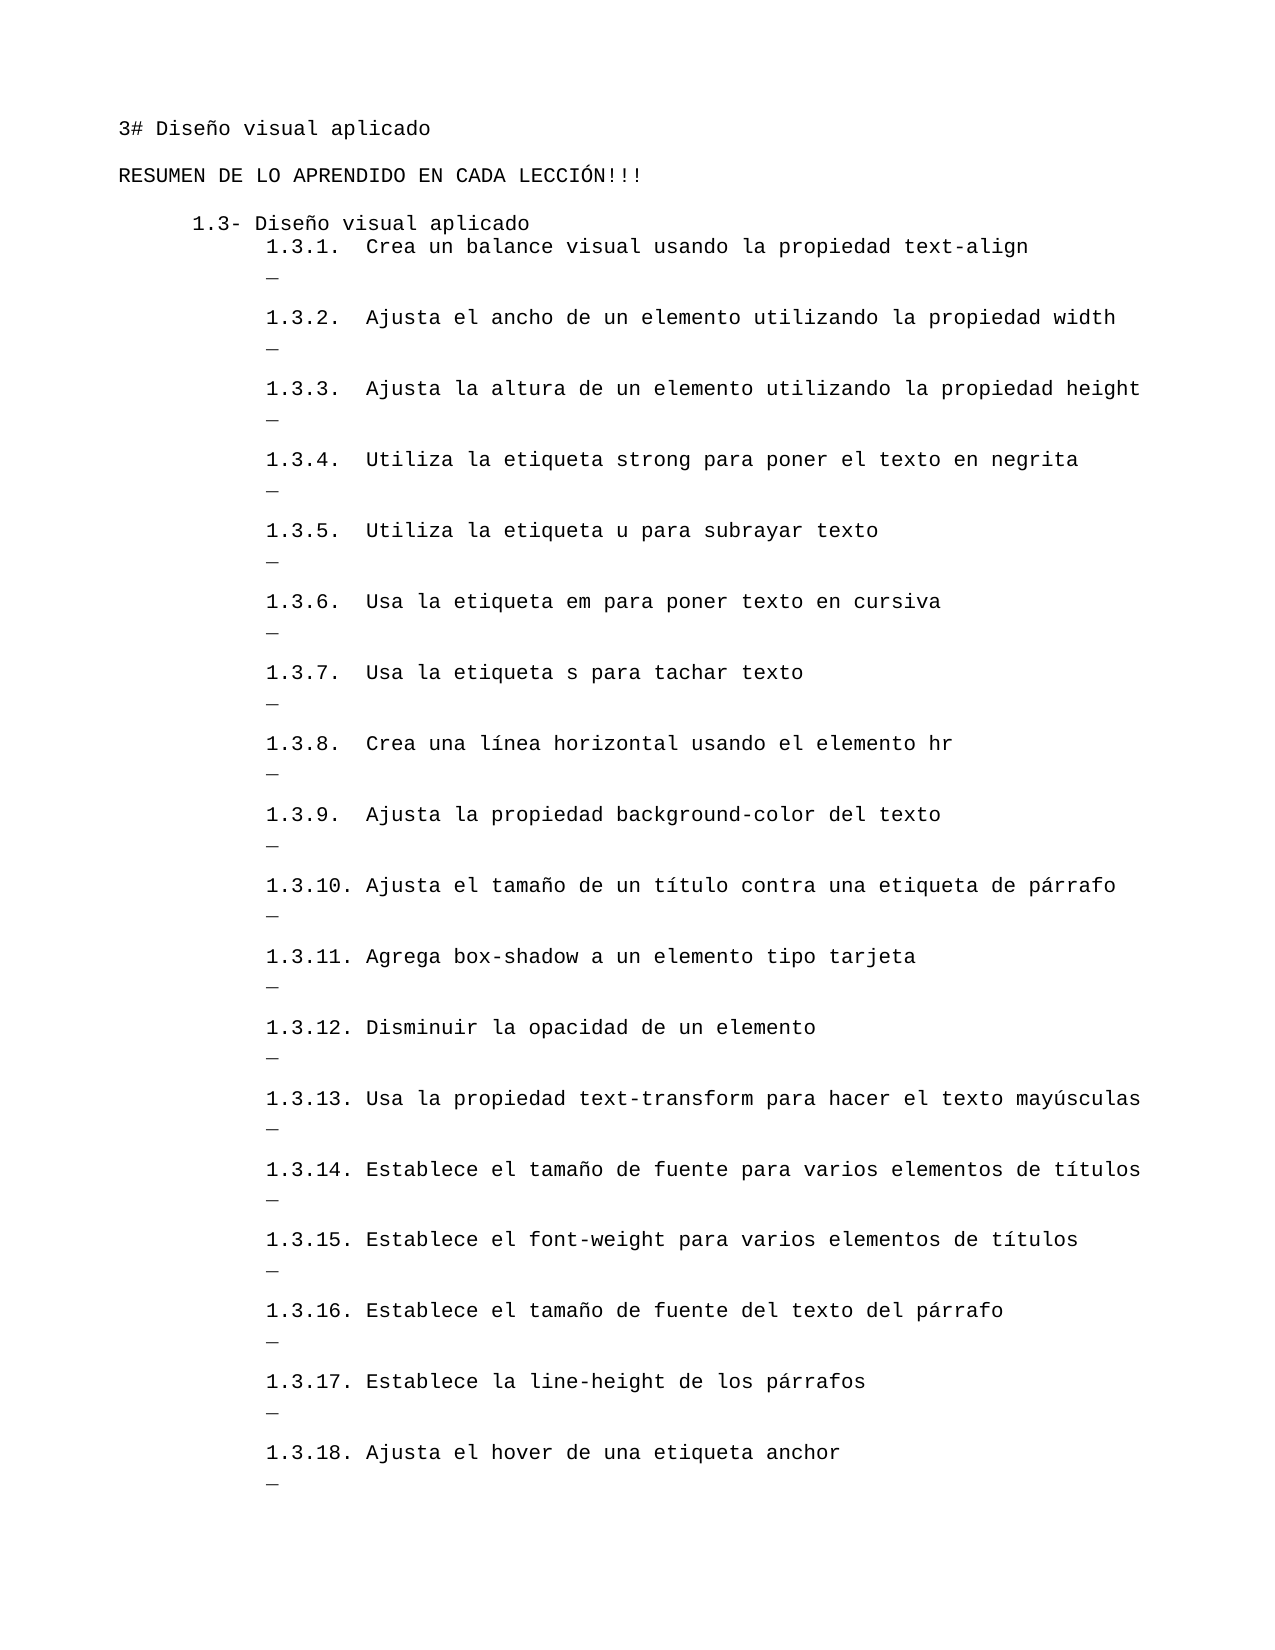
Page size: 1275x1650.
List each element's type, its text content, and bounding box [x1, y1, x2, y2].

text 1.3.9. Ajusta la propiedad background-color del texto [118, 804, 1157, 827]
text _ [118, 1324, 1157, 1348]
text 1.3.6. Usa la etiqueta em para poner texto en cursiva [118, 591, 1157, 615]
text _ [118, 1466, 1157, 1489]
text 1.3.18. Ajusta el hover de una etiqueta anchor [118, 1442, 1157, 1466]
text 1.3.7. Usa la etiqueta s para tachar texto [118, 662, 1157, 686]
text 1.3.17. Establece la line-height de los párrafos [118, 1371, 1157, 1395]
text 1.3.8. Crea una línea horizontal usando el elemento hr [118, 733, 1157, 757]
text _ [118, 260, 1157, 284]
text 1.3.4. Utiliza la etiqueta strong para poner el texto en negrita [118, 449, 1157, 473]
text 1.3.1. Crea un balance visual usando la propiedad text-align [118, 236, 1157, 260]
text _ [118, 1182, 1157, 1206]
text _ [118, 686, 1157, 709]
text 1.3.5. Utiliza la etiqueta u para subrayar texto [118, 520, 1157, 544]
text _ [118, 1040, 1157, 1064]
text _ [118, 402, 1157, 426]
text _ [118, 969, 1157, 993]
text _ [118, 331, 1157, 354]
text _ [118, 757, 1157, 780]
text 1.3- Diseño visual aplicado [118, 213, 1157, 236]
text _ [118, 898, 1157, 922]
text _ [118, 473, 1157, 496]
text 3# Diseño visual aplicado [118, 118, 1157, 142]
text 1.3.16. Establece el tamaño de fuente del texto del párrafo [118, 1300, 1157, 1324]
text RESUMEN DE LO APRENDIDO EN CADA LECCIÓN!!! [118, 165, 1157, 189]
text 1.3.10. Ajusta el tamaño de un título contra una etiqueta de párrafo [118, 875, 1157, 898]
text 1.3.2. Ajusta el ancho de un elemento utilizando la propiedad width [118, 307, 1157, 331]
text _ [118, 1395, 1157, 1419]
text 1.3.11. Agrega box-shadow a un elemento tipo tarjeta [118, 946, 1157, 969]
text 1.3.14. Establece el tamaño de fuente para varios elementos de títulos [118, 1158, 1157, 1182]
text _ [118, 1253, 1157, 1277]
text _ [118, 544, 1157, 567]
text _ [118, 1111, 1157, 1135]
text _ [118, 827, 1157, 851]
text 1.3.12. Disminuir la opacidad de un elemento [118, 1017, 1157, 1040]
text 1.3.3. Ajusta la altura de un elemento utilizando la propiedad height [118, 378, 1157, 402]
text 1.3.15. Establece el font-weight para varios elementos de títulos [118, 1229, 1157, 1253]
text _ [118, 615, 1157, 638]
text 1.3.13. Usa la propiedad text-transform para hacer el texto mayúsculas [118, 1088, 1157, 1111]
